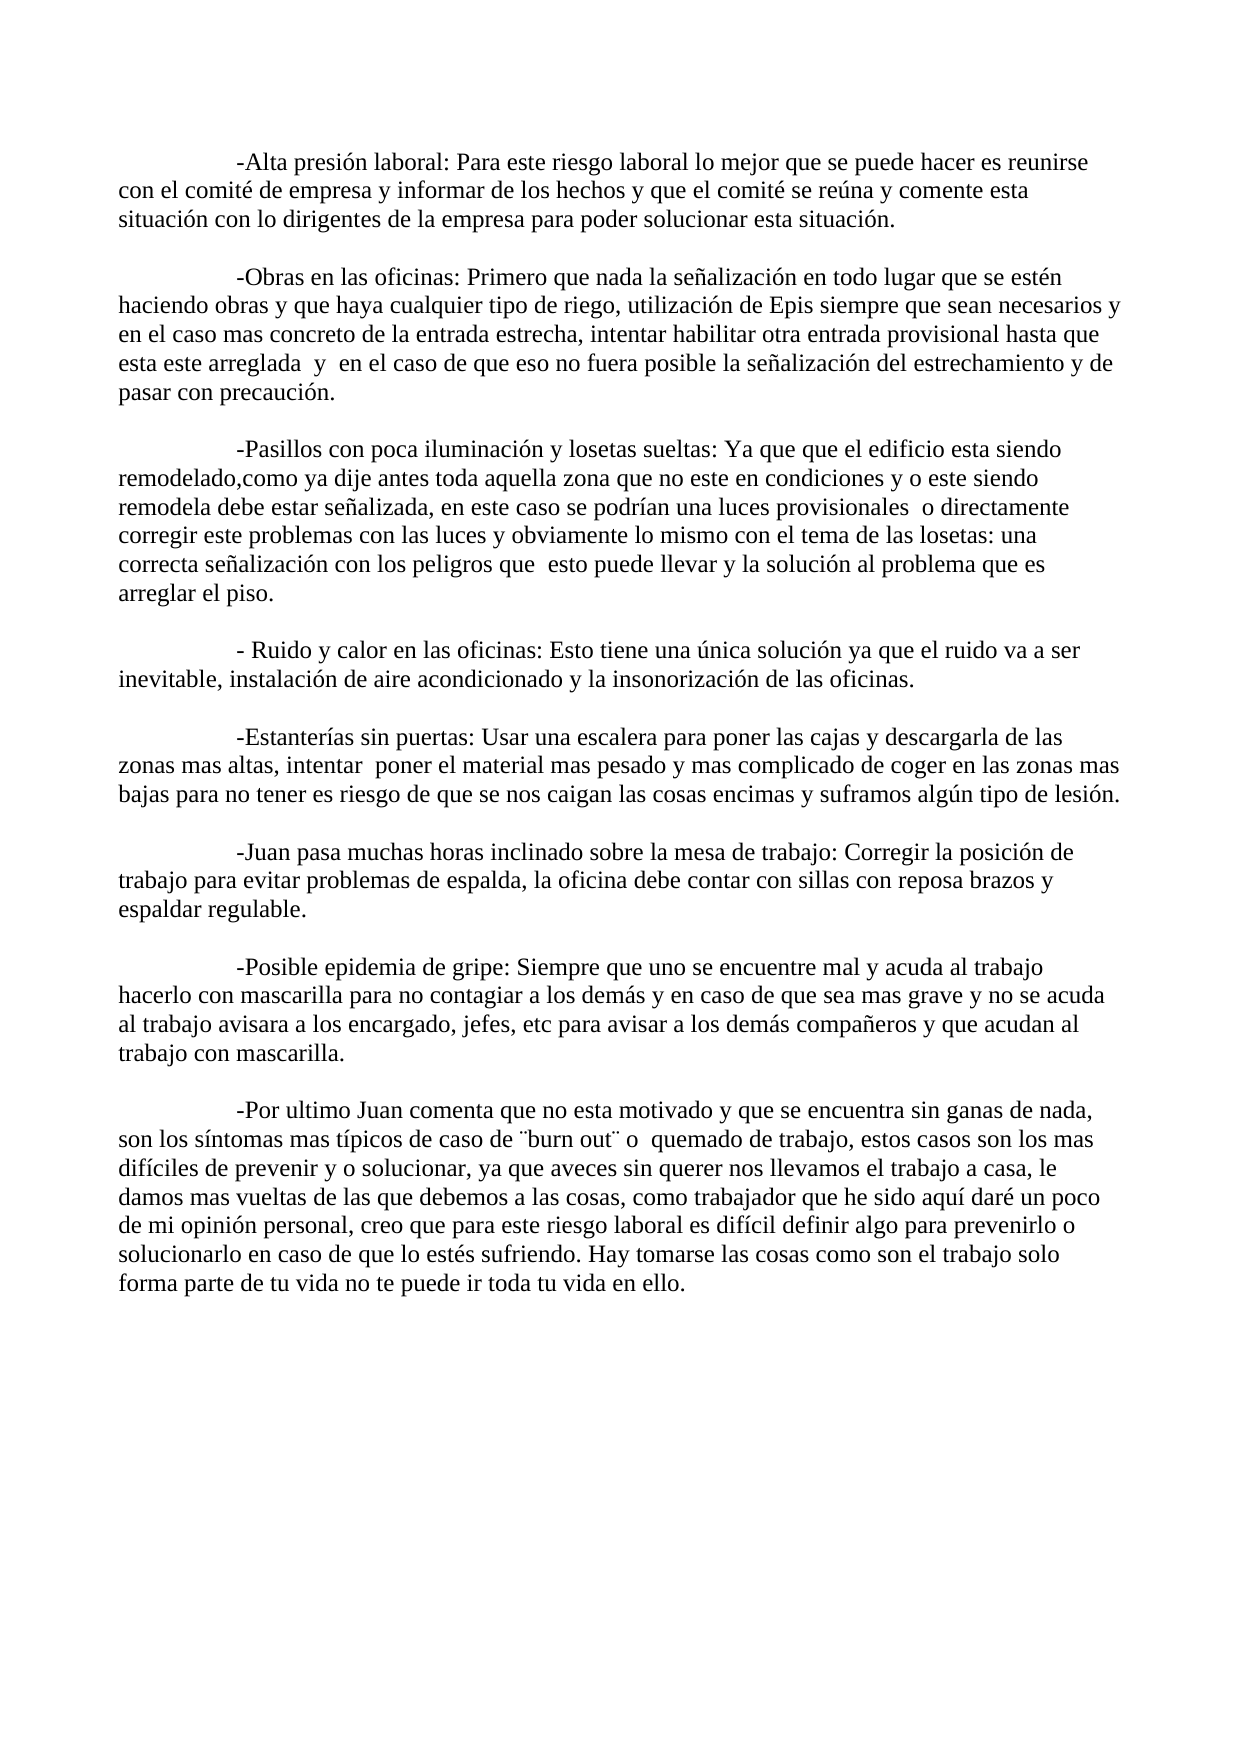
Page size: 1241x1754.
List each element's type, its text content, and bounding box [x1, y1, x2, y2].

text - Ruido y calor en las oficinas: Esto tiene una única solución ya que el ruido va a ser inevitable, instalación de aire acondicionado y la insonorización de las oficinas. [118, 636, 1122, 693]
text -Juan pasa muchas horas inclinado sobre la mesa de trabajo: Corregir la posición de trabajo para evitar problemas de espalda, la oficina debe contar con sillas con reposa brazos y espaldar regulable. [118, 837, 1122, 923]
text -Obras en las oficinas: Primero que nada la señalización en todo lugar que se estén haciendo obras y que haya cualquier tipo de riego, utilización de Epis siempre que sean necesarios y en el caso mas concreto de la entrada estrecha, intentar habilitar otra entrada provisional hasta que esta este arreglada y en el caso de que eso no fuera posible la señalización del estrechamiento y de pasar con precaución. [118, 262, 1122, 406]
text -Por ultimo Juan comenta que no esta motivado y que se encuentra sin ganas de nada, son los síntomas mas típicos de caso de ¨burn out¨ o quemado de trabajo, estos casos son los mas difíciles de prevenir y o solucionar, ya que aveces sin querer nos llevamos el trabajo a casa, le damos mas vueltas de las que debemos a las cosas, como trabajador que he sido aquí daré un poco de mi opinión personal, creo que para este riesgo laboral es difícil definir algo para prevenirlo o solucionarlo en caso de que lo estés sufriendo. Hay tomarse las cosas como son el trabajo solo forma parte de tu vida no te puede ir toda tu vida en ello. [118, 1096, 1122, 1297]
text -Posible epidemia de gripe: Siempre que uno se encuentre mal y acuda al trabajo hacerlo con mascarilla para no contagiar a los demás y en caso de que sea mas grave y no se acuda al trabajo avisara a los encargado, jefes, etc para avisar a los demás compañeros y que acudan al trabajo con mascarilla. [118, 952, 1122, 1067]
text -Pasillos con poca iluminación y losetas sueltas: Ya que que el edificio esta siendo remodelado,como ya dije antes toda aquella zona que no este en condiciones y o este siendo remodela debe estar señalizada, en este caso se podrían una luces provisionales o directamente corregir este problemas con las luces y obviamente lo mismo con el tema de las losetas: una correcta señalización con los peligros que esto puede llevar y la solución al problema que es arreglar el piso. [118, 434, 1122, 607]
text -Alta presión laboral: Para este riesgo laboral lo mejor que se puede hacer es reunirse con el comité de empresa y informar de los hechos y que el comité se reúna y comente esta situación con lo dirigentes de la empresa para poder solucionar esta situación. [118, 147, 1122, 233]
text -Estanterías sin puertas: Usar una escalera para poner las cajas y descargarla de las zonas mas altas, intentar poner el material mas pesado y mas complicado de coger en las zonas mas bajas para no tener es riesgo de que se nos caigan las cosas encimas y suframos algún tipo de lesión. [118, 722, 1122, 808]
